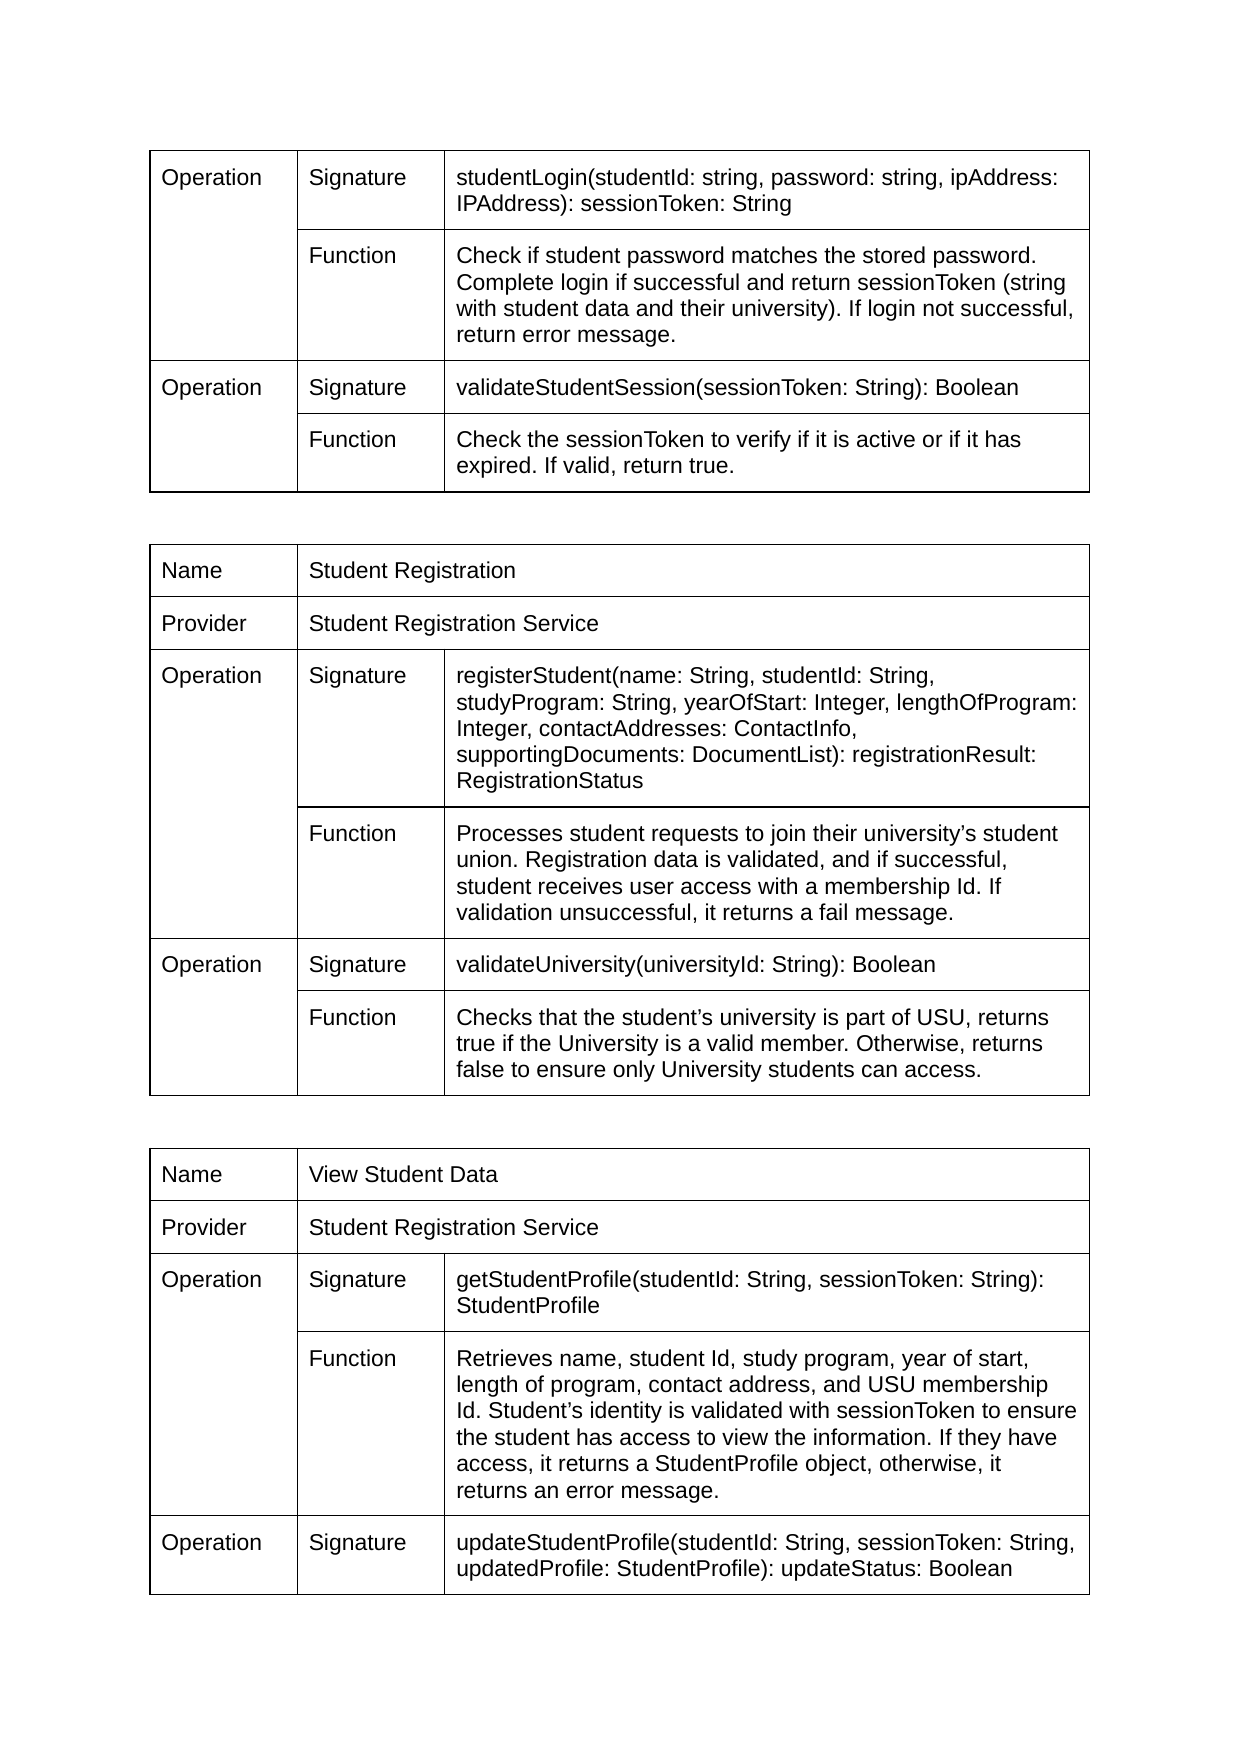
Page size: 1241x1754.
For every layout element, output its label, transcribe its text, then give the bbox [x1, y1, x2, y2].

table_cell Operation [151, 1516, 297, 1594]
table_cell Signature [298, 1254, 444, 1331]
table_cell Checks that the student’s university is part of USU, returns true if the University is a valid member. Otherwise, returns false to ensure only University students can access. [445, 991, 1089, 1095]
table_cell Function [298, 230, 444, 360]
table_cell Signature [298, 361, 444, 413]
table_cell Operation [151, 939, 297, 1095]
table_cell Function [298, 1332, 444, 1515]
table_cell Signature [298, 650, 444, 806]
table_cell validateStudentSession(sessionToken: String): Boolean [445, 361, 1089, 413]
table_cell getStudentProfile(studentId: String, sessionToken: String): StudentProfile [445, 1254, 1089, 1331]
table_cell Student Registration Service [298, 597, 1089, 648]
table_cell Operation [151, 151, 297, 360]
table_cell Function [298, 414, 444, 491]
table_cell Operation [151, 1254, 297, 1515]
table_cell Retrieves name, student Id, study program, year of start, length of program, contact address, and USU membership Id. Student’s identity is validated with sessionToken to ensure the student has access to view the information. If they have access, it returns a StudentProfile object, otherwise, it returns an error message. [445, 1332, 1089, 1515]
table_cell updateStudentProfile(studentId: String, sessionToken: String, updatedProfile: StudentProfile): updateStatus: Boolean [445, 1516, 1089, 1594]
table_cell Function [298, 991, 444, 1095]
table_cell Signature [298, 151, 444, 229]
table_cell Check if student password matches the stored password. Complete login if successful and return sessionToken (string with student data and their university). If login not successful, return error message. [445, 230, 1089, 360]
table_header Name [151, 545, 297, 596]
table_cell validateUniversity(universityId: String): Boolean [445, 939, 1089, 990]
table_cell Operation [151, 650, 297, 938]
table_header Name [151, 1149, 297, 1200]
table_cell registerStudent(name: String, studentId: String, studyProgram: String, yearOfStart: Integer, lengthOfProgram: Integer, contactAddresses: ContactInfo, supportingDocuments: DocumentList): registrationResult: RegistrationStatus [445, 650, 1089, 806]
table_cell Provider [151, 1201, 297, 1252]
table_header View Student Data [298, 1149, 1089, 1200]
table_cell Student Registration Service [298, 1201, 1089, 1252]
table_header Student Registration [298, 545, 1089, 596]
table_cell Function [298, 808, 444, 938]
table_cell Processes student requests to join their university’s student union. Registration data is validated, and if successful, student receives user access with a membership Id. If validation unsuccessful, it returns a fail message. [445, 808, 1089, 938]
table_cell Operation [151, 361, 297, 491]
table_cell Signature [298, 939, 444, 990]
table_cell studentLogin(studentId: string, password: string, ipAddress: IPAddress): sessionToken: String [445, 151, 1089, 229]
table_cell Check the sessionToken to verify if it is active or if it has expired. If valid, return true. [445, 414, 1089, 491]
table_cell Signature [298, 1516, 444, 1594]
table_cell Provider [151, 597, 297, 648]
